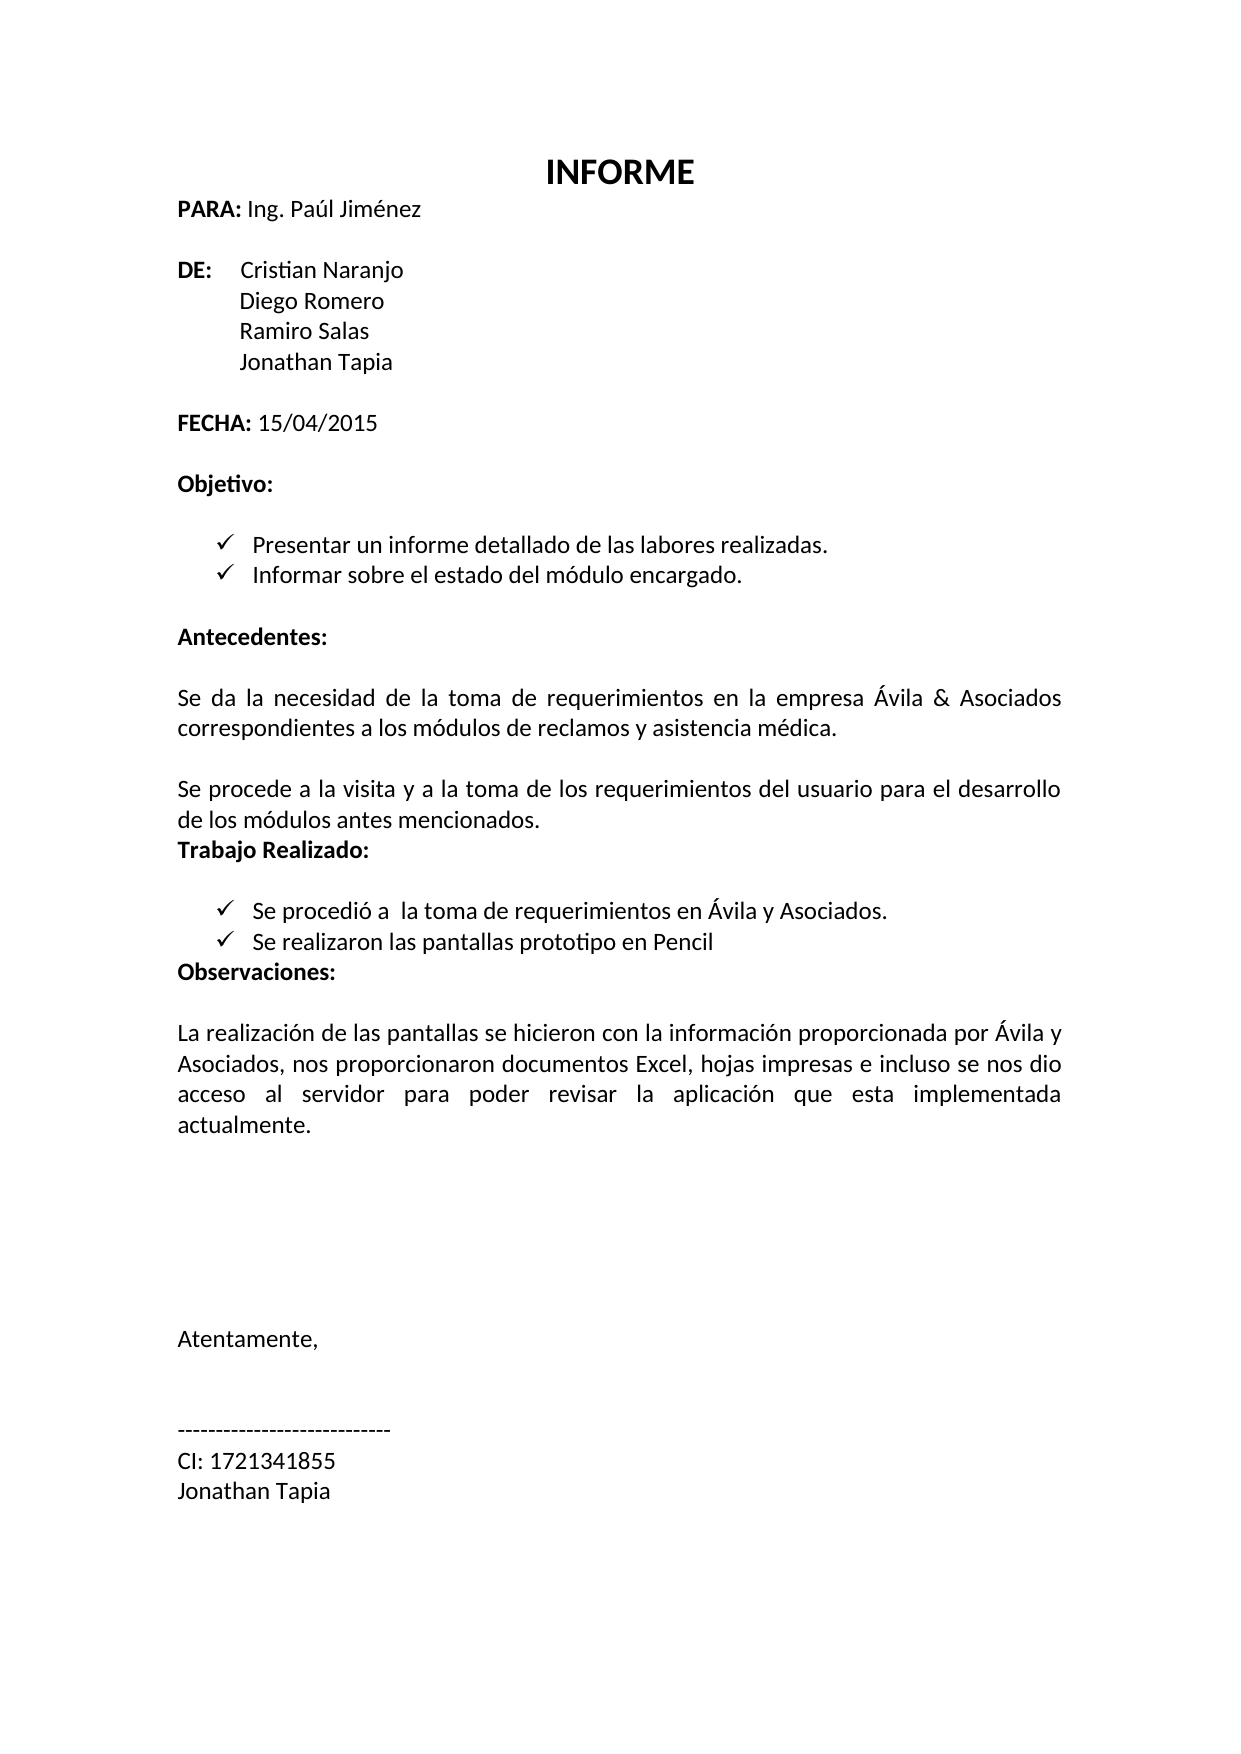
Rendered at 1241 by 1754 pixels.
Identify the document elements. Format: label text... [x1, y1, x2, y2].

text Antecedentes: [177, 621, 1063, 651]
text PARA: Ing. Paúl Jiménez [177, 193, 1063, 224]
text Se da la necesidad de la toma de requerimientos en la empresa Ávila & Asociados correspondientes a los módulos de reclamos y asistencia médica. [177, 682, 1063, 743]
text Observaciones: [177, 956, 1063, 987]
list Se realizaron las pantallas prototipo en Pencil [215, 926, 1063, 956]
list Presentar un informe detallado de las labores realizadas. [215, 529, 1063, 560]
list Informar sobre el estado del módulo encargado. [215, 560, 1063, 590]
text DE: Cristian Naranjo [177, 254, 1063, 285]
text ---------------------------- [177, 1414, 1063, 1445]
text La realización de las pantallas se hicieron con la información proporcionada por Ávila y Asociados, nos proporcionaron documentos Excel, hojas impresas e incluso se nos dio acceso al servidor para poder revisar la aplicación que esta implementada actualmente. [177, 1017, 1063, 1139]
text Objetivo: [177, 468, 1063, 499]
text FECHA: 15/04/2015 [177, 407, 1063, 438]
text Se procede a la visita y a la toma de los requerimientos del usuario para el desarrollo de los módulos antes mencionados. [177, 773, 1063, 834]
list Se procedió a la toma de requerimientos en Ávila y Asociados. [215, 895, 1063, 926]
text Ramiro Salas [177, 316, 1063, 346]
text Jonathan Tapia [177, 346, 1063, 377]
text ­­­­­­­­­­­­­­­­INFORME [177, 148, 1063, 193]
text CI: 1721341855 [177, 1445, 1063, 1475]
text Trabajo Realizado: [177, 834, 1063, 865]
text Jonathan Tapia [177, 1475, 1063, 1506]
text Diego Romero [177, 285, 1063, 316]
text Atentamente, [177, 1323, 1063, 1353]
